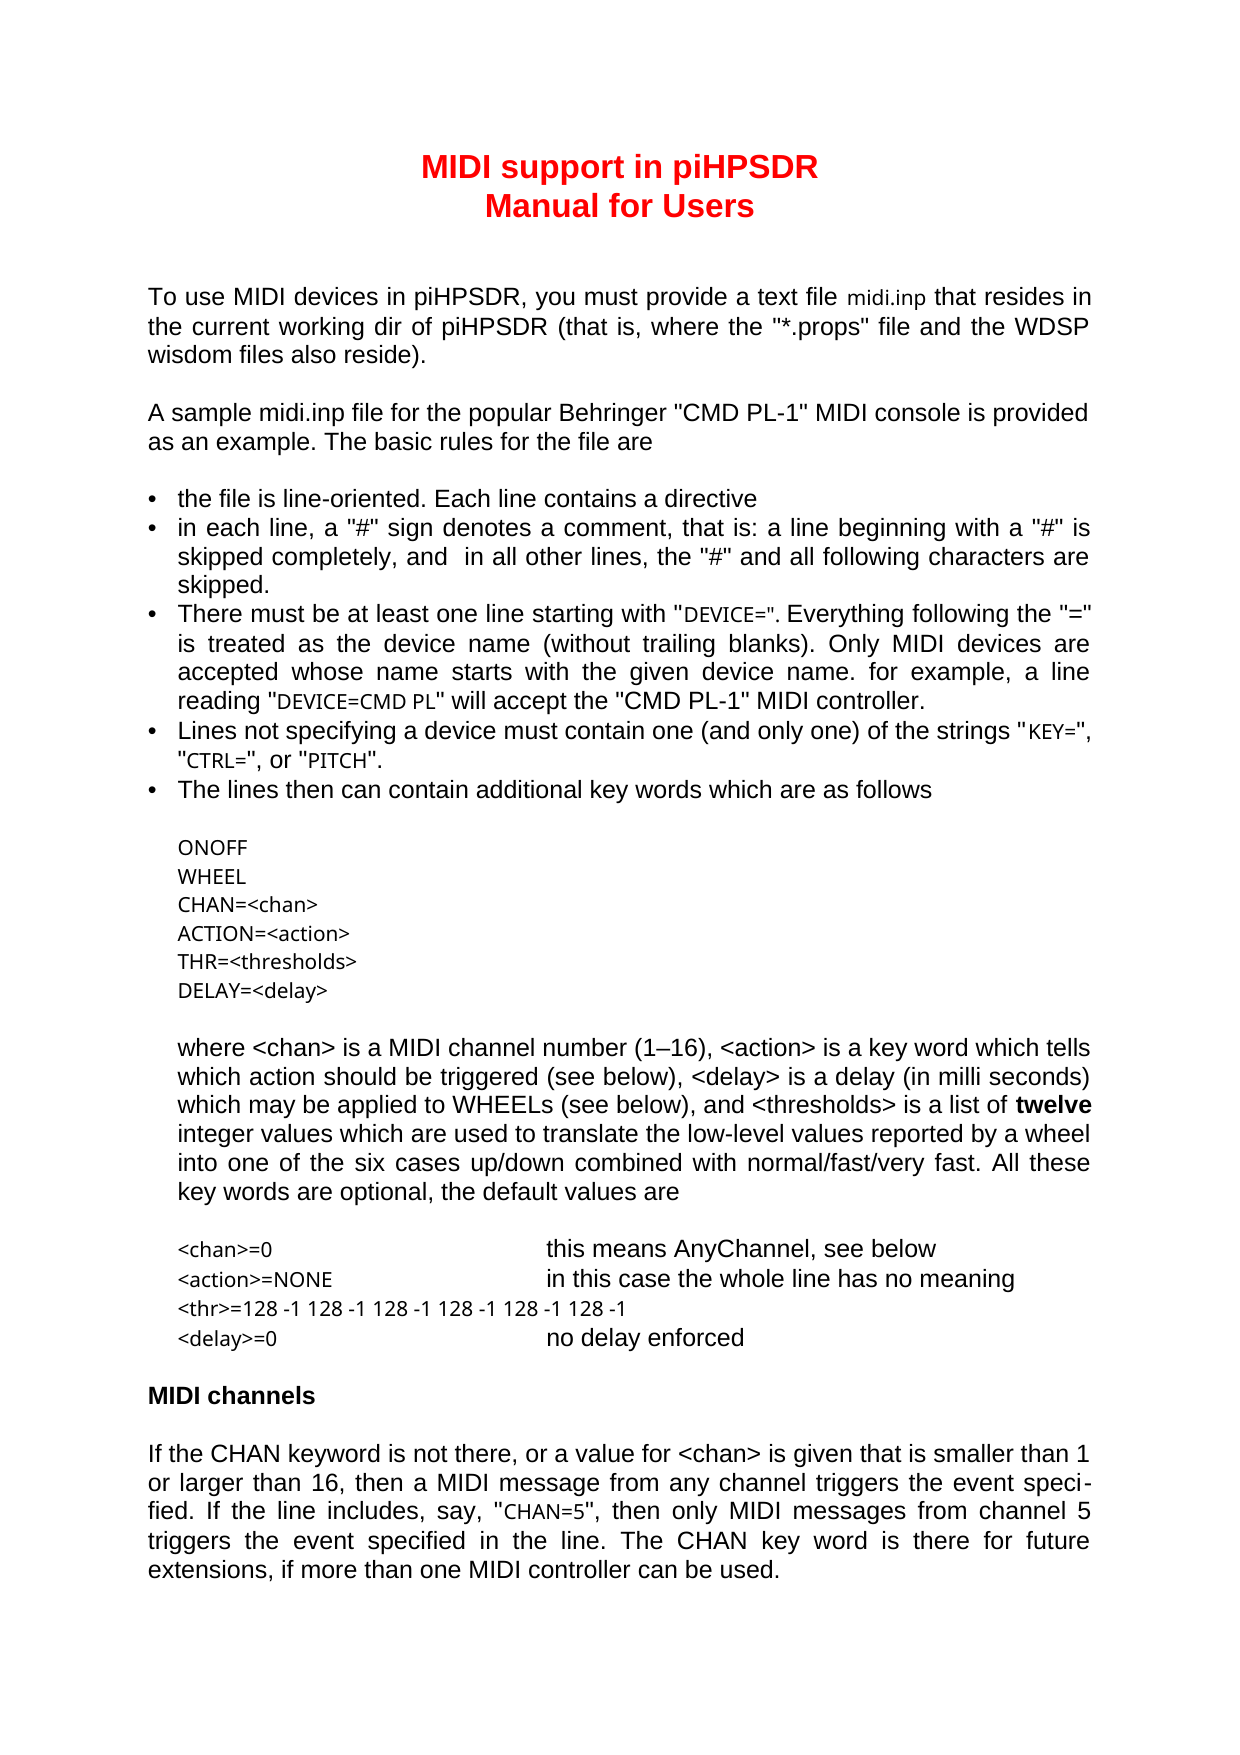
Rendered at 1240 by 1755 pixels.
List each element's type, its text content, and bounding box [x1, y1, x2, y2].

text MIDI channels [148, 1381, 1092, 1410]
text • in each line, a "#" sign denotes a comment, that is: a line beginning with a "#" is skipped completely, and in all other lines, the "#" and all following characters are skipped. [148, 513, 1092, 599]
text where <chan> is a MIDI channel number (1–16), <action> is a key word which tells which action should be triggered (see below), <delay> is a delay (in milli seconds) which may be applied to WHEELs (see below), and <thresholds> is a list of twelve integer values which are used to translate the low-level values reported by a wheel into one of the six cases up/down combined with normal/fast/very fast. All these key words are optional, the default values are [148, 1033, 1092, 1205]
text MIDI support in piHPSDR [148, 148, 1092, 186]
text <action>=NONE in this case the whole line has no meaning [148, 1264, 1092, 1293]
text ACTION=<action> [148, 919, 1092, 947]
text Manual for Users [148, 186, 1092, 224]
text • The lines then can contain additional key words which are as follows [148, 775, 1092, 804]
text <chan>=0 this means AnyChannel, see below [148, 1234, 1092, 1264]
text <thr>=128 -1 128 -1 128 -1 128 -1 128 -1 128 -1 [148, 1293, 1092, 1323]
text If the CHAN keyword is not there, or a value for <chan> is given that is smaller than 1 or larger than 16, then a MIDI message from any channel triggers the event speci­fied. If the line includes, say, "CHAN=5", then only MIDI messages from channel 5 triggers the event specified in the line. The CHAN key word is there for future extensions, if more than one MIDI controller can be used. [148, 1439, 1092, 1583]
text <delay>=0 no delay enforced [148, 1323, 1092, 1352]
text DELAY=<delay> [148, 976, 1092, 1004]
text • the file is line-oriented. Each line contains a directive [148, 484, 1092, 513]
text WHEEL [148, 862, 1092, 890]
text To use MIDI devices in piHPSDR, you must provide a text file midi.inp that resides in the current working dir of piHPSDR (that is, where the "*.props" file and the WDSP wisdom files also reside). [148, 282, 1092, 369]
text • There must be at least one line starting with "DEVICE=". Everything following the "=" is treated as the device name (without trailing blanks). Only MIDI devices are accepted whose name starts with the given device name. for example, a line reading "DEVICE=CMD PL" will accept the "CMD PL-1" MIDI controller. [148, 599, 1092, 716]
text A sample midi.inp file for the popular Behringer "CMD PL-1" MIDI console is provided as an example. The basic rules for the file are [148, 398, 1092, 455]
text • Lines not specifying a device must contain one (and only one) of the strings "KEY=", "CTRL=", or "PITCH". [148, 716, 1092, 775]
text ONOFF [148, 832, 1092, 862]
text THR=<thresholds> [148, 947, 1092, 976]
text CHAN=<chan> [148, 890, 1092, 919]
